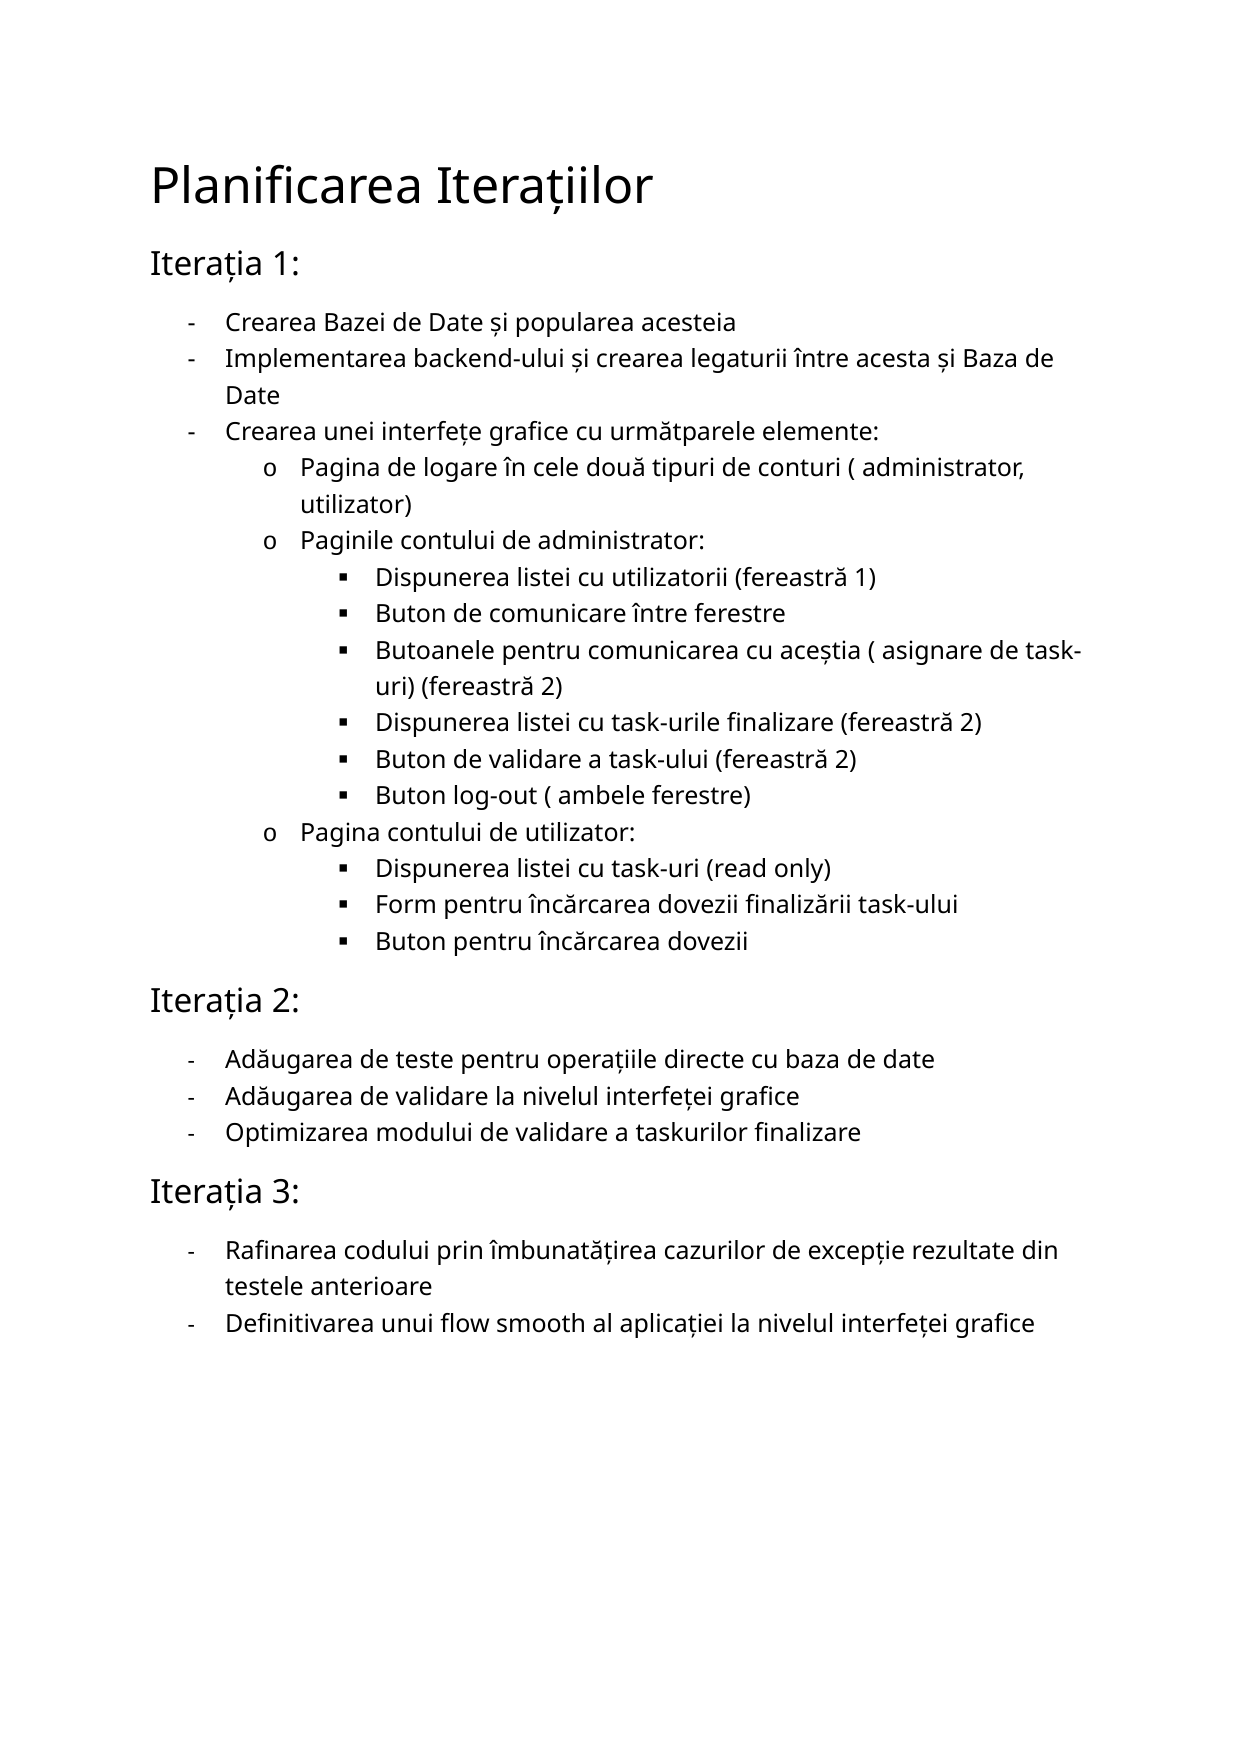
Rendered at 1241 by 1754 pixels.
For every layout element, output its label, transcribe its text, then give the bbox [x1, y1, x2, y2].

text Iterația 2: [150, 977, 1090, 1022]
list Crearea Bazei de Date și popularea acesteia [187, 305, 1090, 339]
list Form pentru încărcarea dovezii finalizării task-ului [337, 887, 1090, 921]
list Rafinarea codului prin îmbunatățirea cazurilor de excepție rezultate din testele anterioare [187, 1233, 1090, 1303]
list Dispunerea listei cu task-uri (read only) [337, 851, 1090, 885]
list Crearea unei interfețe grafice cu următparele elemente: [187, 414, 1090, 448]
list Implementarea backend-ului și crearea legaturii între acesta și Baza de Date [187, 341, 1090, 411]
list Buton log-out ( ambele ferestre) [337, 778, 1090, 812]
list Pagina de logare în cele două tipuri de conturi ( administrator, utilizator) [262, 450, 1090, 521]
list Dispunerea listei cu utilizatorii (fereastră 1) [337, 560, 1090, 594]
list Buton pentru încărcarea dovezii [337, 923, 1090, 958]
list Buton de validare a task-ului (fereastră 2) [337, 741, 1090, 776]
list Buton de comunicare între ferestre [337, 596, 1090, 630]
list Adăugarea de teste pentru operațiile directe cu baza de date [187, 1042, 1090, 1076]
list Dispunerea listei cu task-urile finalizare (fereastră 2) [337, 705, 1090, 739]
text Iterația 3: [150, 1167, 1090, 1213]
text Iterația 1: [150, 239, 1090, 285]
list Definitivarea unui flow smooth al aplicației la nivelul interfeței grafice [187, 1305, 1090, 1339]
list Pagina contului de utilizator: [262, 814, 1090, 848]
list Paginile contului de administrator: [262, 523, 1090, 557]
text Planificarea Iterațiilor [150, 150, 1090, 218]
list Optimizarea modului de validare a taskurilor finalizare [187, 1114, 1090, 1148]
list Butoanele pentru comunicarea cu aceștia ( asignare de task-uri) (fereastră 2) [337, 632, 1090, 703]
list Adăugarea de validare la nivelul interfeței grafice [187, 1078, 1090, 1112]
